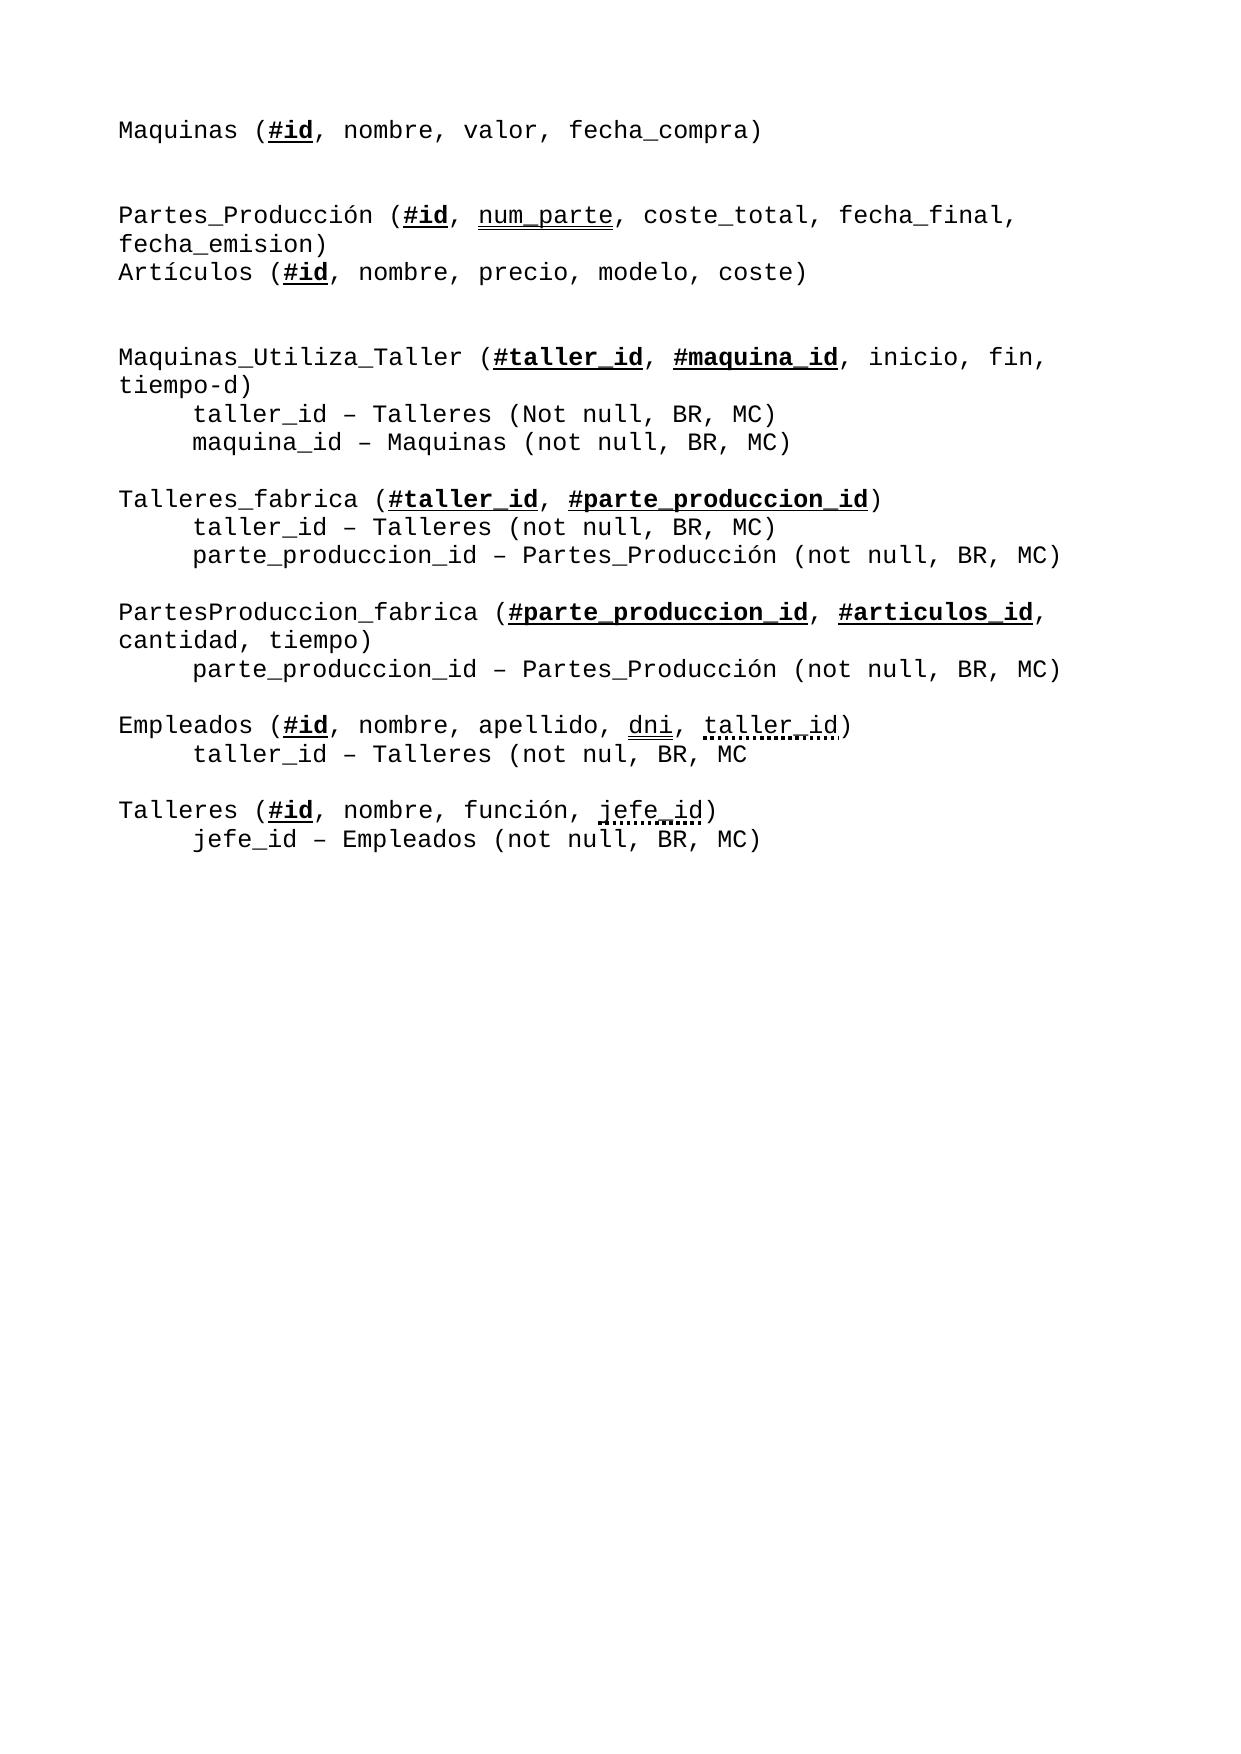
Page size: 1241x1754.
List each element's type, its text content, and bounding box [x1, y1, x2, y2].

text Maquinas_Utiliza_Taller (#taller_id, #maquina_id, inicio, fin, tiempo-d) [118, 345, 1122, 401]
text maquina_id – Maquinas (not null, BR, MC) [118, 430, 1122, 458]
text Talleres (#id, nombre, función, jefe_id) [118, 798, 1122, 826]
text jefe_id – Empleados (not null, BR, MC) [118, 826, 1122, 855]
text Empleados (#id, nombre, apellido, dni, taller_id) [118, 713, 1122, 741]
text Artículos (#id, nombre, precio, modelo, coste) [118, 260, 1122, 288]
text PartesProduccion_fabrica (#parte_produccion_id, #articulos_id, cantidad, tiempo) [118, 600, 1122, 656]
text taller_id – Talleres (not null, BR, MC) [118, 515, 1122, 543]
text Maquinas (#id, nombre, valor, fecha_compra) [118, 118, 1122, 146]
text parte_produccion_id – Partes_Producción (not null, BR, MC) [118, 656, 1122, 685]
text parte_produccion_id – Partes_Producción (not null, BR, MC) [118, 543, 1122, 571]
text Partes_Producción (#id, num_parte, coste_total, fecha_final, fecha_emision) [118, 203, 1122, 260]
text taller_id – Talleres (Not null, BR, MC) [118, 401, 1122, 430]
text Talleres_fabrica (#taller_id, #parte_produccion_id) [118, 486, 1122, 515]
text taller_id – Talleres (not nul, BR, MC [118, 741, 1122, 770]
